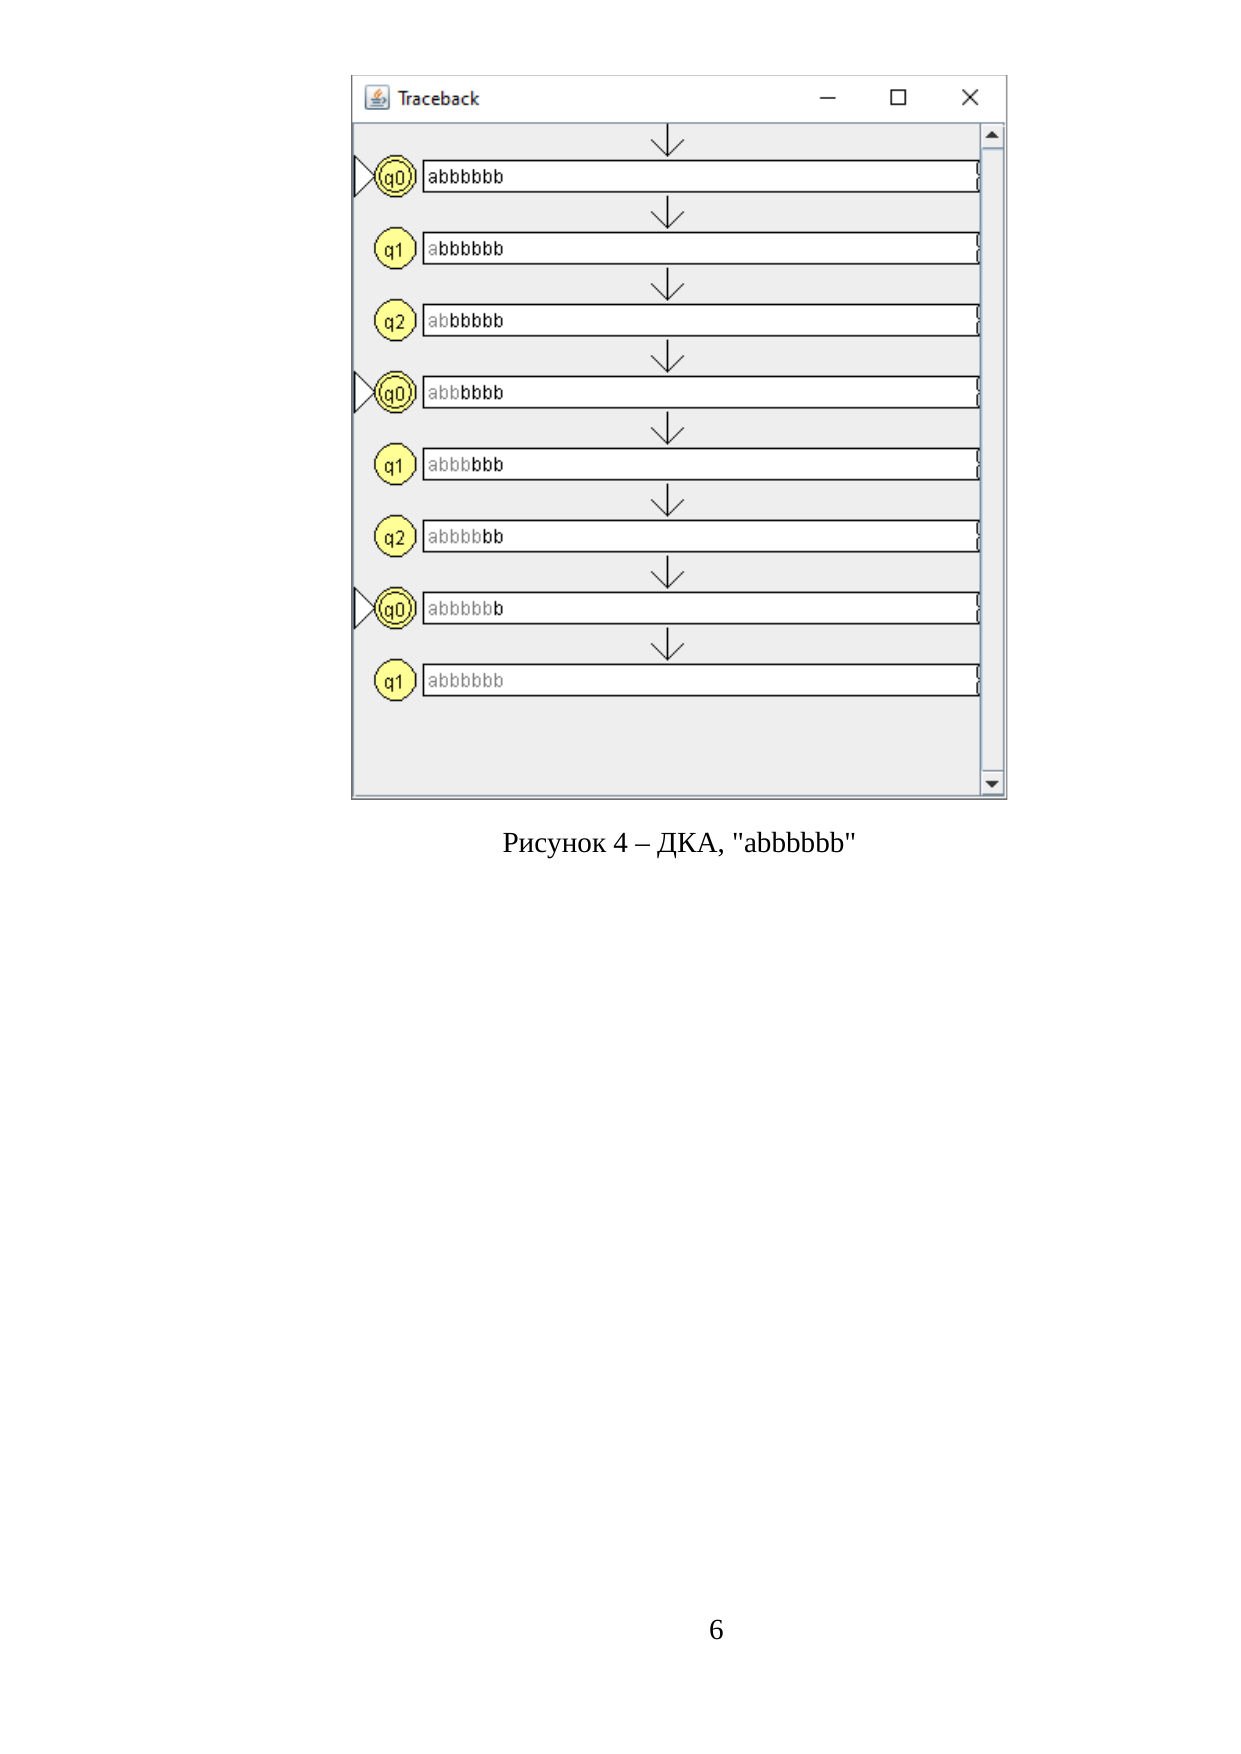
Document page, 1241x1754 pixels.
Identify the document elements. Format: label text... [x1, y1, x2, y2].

text Рисунок 4 – ДКА, "abbbbbb" [177, 826, 1181, 859]
picture [351, 75, 1008, 800]
